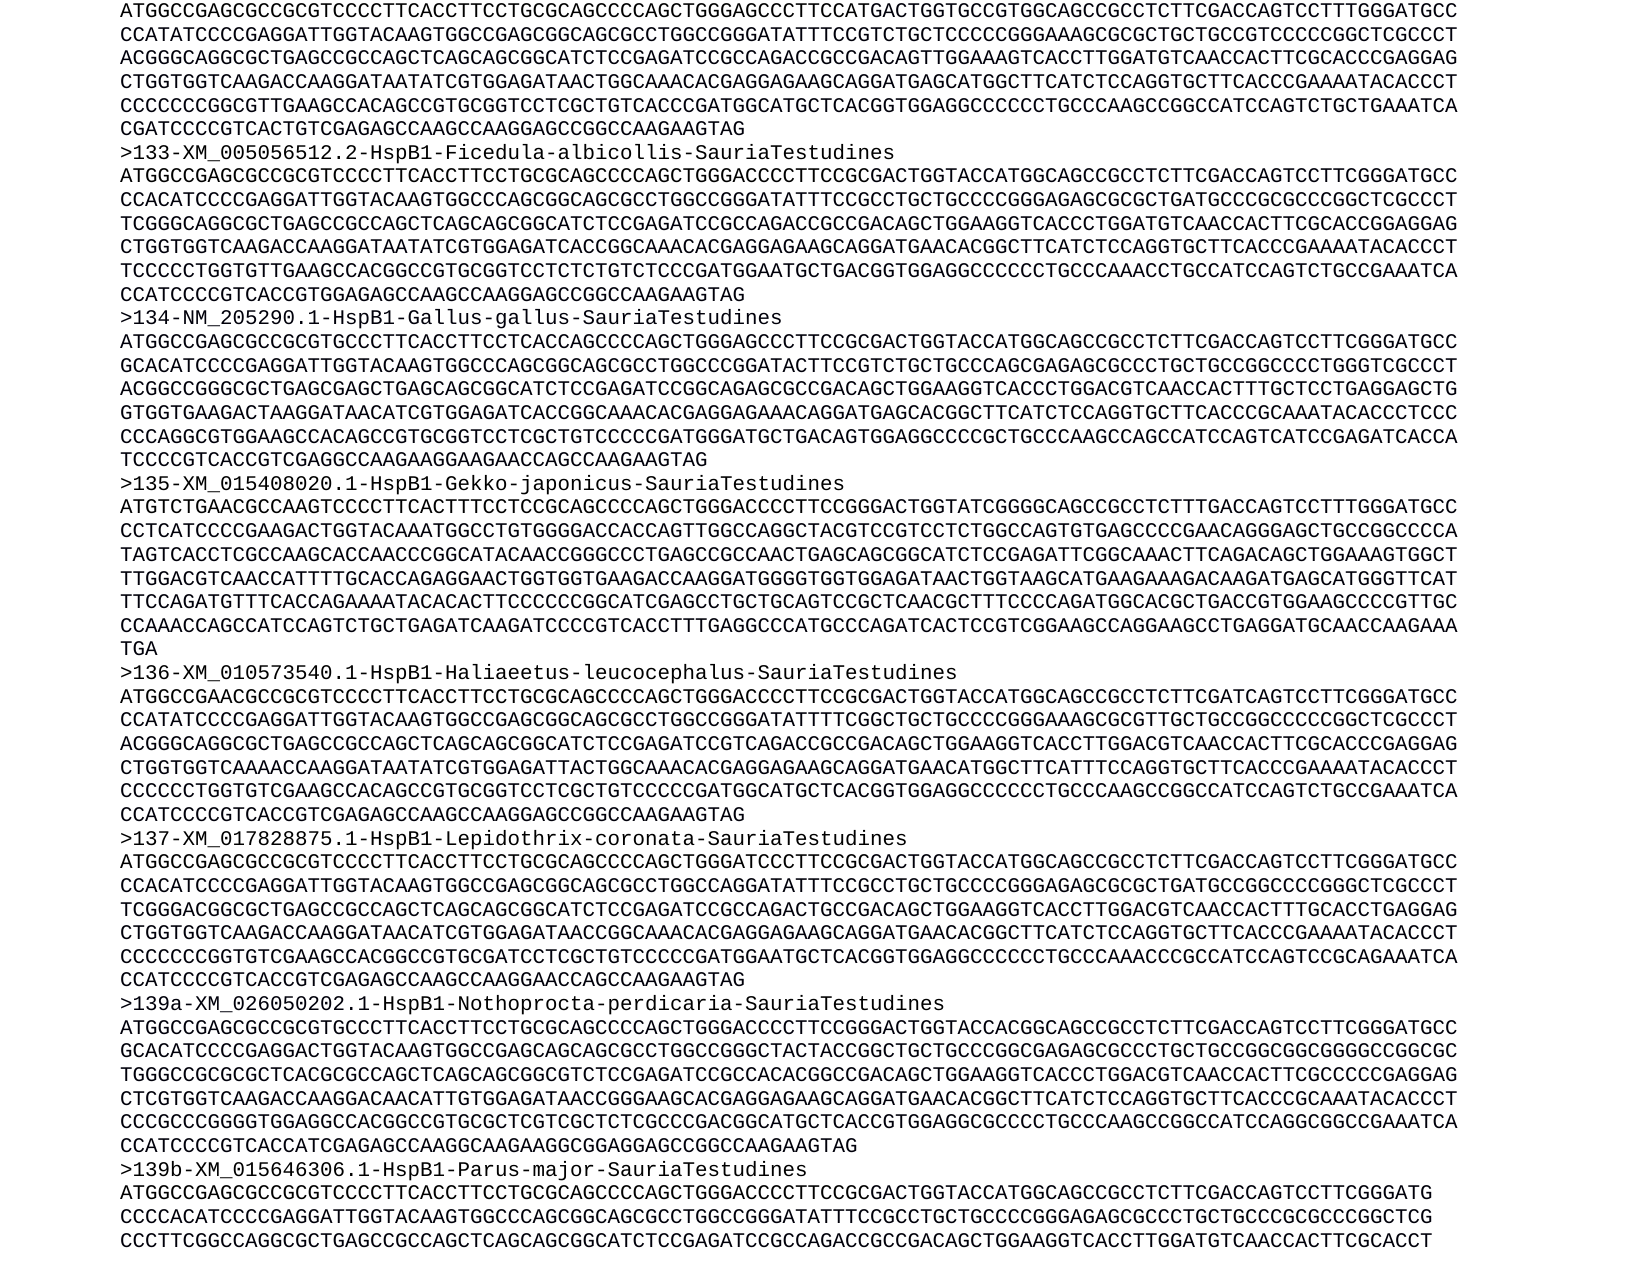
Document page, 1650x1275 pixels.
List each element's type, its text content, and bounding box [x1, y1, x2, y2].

text >139a-XM_026050202.1-HspB1-Nothoprocta-perdicaria-SauriaTestudines [120, 993, 1469, 1017]
text >137-XM_017828875.1-HspB1-Lepidothrix-coronata-SauriaTestudines [120, 828, 1442, 851]
text ATGGCCGAGCGCCGCGTGCCCTTCACCTTCCTGCGCAGCCCCAGCTGGGACCCCTTCCGGGACTGGTACCACGGCAGCCGCCTCTTCGACCAGTCCTTCGGGATGCCGCACATCCCCGAGGACTGGTACAAGTGGCCGAGCAGCAGCGCCTGGCCGGGCTACTACCGGCTGCTGCCCGGCGAGAGCGCCCTGCTGCCGGCGGCGGGGCCGGCGCTGGGCCGCGCGCTCACGCGCCAGCTCAGCAGCGGCGTCTCCGAGATCCGCCACACGGCCGACAGCTGGAAGGTCACCCTGGACGTCAACCACTTCGCCCCCGAGGAGCTCGTGGTCAAGACCAAGGACAACATTGTGGAGATAACCGGGAAGCACGAGGAGAAGCAGGATGAACACGGCTTCATCTCCAGGTGCTTCACCCGCAAATACACCCTCCCGCCCGGGGTGGAGGCCACGGCCGTGCGCTCGTCGCTCTCGCCCGACGGCATGCTCACCGTGGAGGCGCCCCTGCCCAAGCCGGCCATCCAGGCGGCCGAAATCACCATCCCCGTCACCATCGAGAGCCAAGGCAAGAAGGCGGAGGAGCCGGCCAAGAAGTAG [120, 1017, 1469, 1159]
text ATGGCCGAGCGCCGCGTCCCCTTCACCTTCCTGCGCAGCCCCAGCTGGGACCCCTTCCGCGACTGGTACCATGGCAGCCGCCTCTTCGACCAGTCCTTCGGGATGCCCCACATCCCCGAGGATTGGTACAAGTGGCCCAGCGGCAGCGCCTGGCCGGGATATTTCCGCCTGCTGCCCCGGGAGAGCGCCCTGCTGCCCGCGCCCGGCTCGCCCTTCGGCCAGGCGCTGAGCCGCCAGCTCAGCAGCGGCATCTCCGAGATCCGCCAGACCGCCGACAGCTGGAAGGTCACCTTGGATGTCAACCACTTCGCACCT [120, 1182, 1442, 1253]
text ATGGCCGAGCGCCGCGTGCCCTTCACCTTCCTCACCAGCCCCAGCTGGGAGCCCTTCCGCGACTGGTACCATGGCAGCCGCCTCTTCGACCAGTCCTTCGGGATGCCGCACATCCCCGAGGATTGGTACAAGTGGCCCAGCGGCAGCGCCTGGCCCGGATACTTCCGTCTGCTGCCCAGCGAGAGCGCCCTGCTGCCGGCCCCTGGGTCGCCCTACGGCCGGGCGCTGAGCGAGCTGAGCAGCGGCATCTCCGAGATCCGGCAGAGCGCCGACAGCTGGAAGGTCACCCTGGACGTCAACCACTTTGCTCCTGAGGAGCTGGTGGTGAAGACTAAGGATAACATCGTGGAGATCACCGGCAAACACGAGGAGAAACAGGATGAGCACGGCTTCATCTCCAGGTGCTTCACCCGCAAATACACCCTCCCCCCAGGCGTGGAAGCCACAGCCGTGCGGTCCTCGCTGTCCCCCGATGGGATGCTGACAGTGGAGGCCCCGCTGCCCAAGCCAGCCATCCAGTCATCCGAGATCACCATCCCCGTCACCGTCGAGGCCAAGAAGGAAGAACCAGCCAAGAAGTAG [120, 331, 1469, 473]
text ATGTCTGAACGCCAAGTCCCCTTCACTTTCCTCCGCAGCCCCAGCTGGGACCCCTTCCGGGACTGGTATCGGGGCAGCCGCCTCTTTGACCAGTCCTTTGGGATGCCCCTCATCCCCGAAGACTGGTACAAATGGCCTGTGGGGACCACCAGTTGGCCAGGCTACGTCCGTCCTCTGGCCAGTGTGAGCCCCGAACAGGGAGCTGCCGGCCCCATAGTCACCTCGCCAAGCACCAACCCGGCATACAACCGGGCCCTGAGCCGCCAACTGAGCAGCGGCATCTCCGAGATTCGGCAAACTTCAGACAGCTGGAAAGTGGCTTTGGACGTCAACCATTTTGCACCAGAGGAACTGGTGGTGAAGACCAAGGATGGGGTGGTGGAGATAACTGGTAAGCATGAAGAAAGACAAGATGAGCATGGGTTCATTTCCAGATGTTTCACCAGAAAATACACACTTCCCCCCGGCATCGAGCCTGCTGCAGTCCGCTCAACGCTTTCCCCAGATGGCACGCTGACCGTGGAAGCCCCGTTGCCCAAACCAGCCATCCAGTCTGCTGAGATCAAGATCCCCGTCACCTTTGAGGCCCATGCCCAGATCACTCCGTCGGAAGCCAGGAAGCCTGAGGATGCAACCAAGAAATGA [120, 497, 1469, 662]
text >135-XM_015408020.1-HspB1-Gekko-japonicus-SauriaTestudines [120, 473, 1469, 497]
text >139b-XM_015646306.1-HspB1-Parus-major-SauriaTestudines [120, 1159, 1442, 1182]
text >136-XM_010573540.1-HspB1-Haliaeetus-leucocephalus-SauriaTestudines [120, 662, 1442, 686]
text ATGGCCGAGCGCCGCGTCCCCTTCACCTTCCTGCGCAGCCCCAGCTGGGACCCCTTCCGCGACTGGTACCATGGCAGCCGCCTCTTCGACCAGTCCTTCGGGATGCCCCACATCCCCGAGGATTGGTACAAGTGGCCCAGCGGCAGCGCCTGGCCGGGATATTTCCGCCTGCTGCCCCGGGAGAGCGCGCTGATGCCCGCGCCCGGCTCGCCCTTCGGGCAGGCGCTGAGCCGCCAGCTCAGCAGCGGCATCTCCGAGATCCGCCAGACCGCCGACAGCTGGAAGGTCACCCTGGATGTCAACCACTTCGCACCGGAGGAGCTGGTGGTCAAGACCAAGGATAATATCGTGGAGATCACCGGCAAACACGAGGAGAAGCAGGATGAACACGGCTTCATCTCCAGGTGCTTCACCCGAAAATACACCCTTCCCCCTGGTGTTGAAGCCACGGCCGTGCGGTCCTCTCTGTCTCCCGATGGAATGCTGACGGTGGAGGCCCCCCTGCCCAAACCTGCCATCCAGTCTGCCGAAATCACCATCCCCGTCACCGTGGAGAGCCAAGCCAAGGAGCCGGCCAAGAAGTAG [120, 166, 1469, 307]
text ATGGCCGAGCGCCGCGTCCCCTTCACCTTCCTGCGCAGCCCCAGCTGGGAGCCCTTCCATGACTGGTGCCGTGGCAGCCGCCTCTTCGACCAGTCCTTTGGGATGCCCCATATCCCCGAGGATTGGTACAAGTGGCCGAGCGGCAGCGCCTGGCCGGGATATTTCCGTCTGCTCCCCCGGGAAAGCGCGCTGCTGCCGTCCCCCGGCTCGCCCTACGGGCAGGCGCTGAGCCGCCAGCTCAGCAGCGGCATCTCCGAGATCCGCCAGACCGCCGACAGTTGGAAAGTCACCTTGGATGTCAACCACTTCGCACCCGAGGAGCTGGTGGTCAAGACCAAGGATAATATCGTGGAGATAACTGGCAAACACGAGGAGAAGCAGGATGAGCATGGCTTCATCTCCAGGTGCTTCACCCGAAAATACACCCTCCCCCCCGGCGTTGAAGCCACAGCCGTGCGGTCCTCGCTGTCACCCGATGGCATGCTCACGGTGGAGGCCCCCCTGCCCAAGCCGGCCATCCAGTCTGCTGAAATCACGATCCCCGTCACTGTCGAGAGCCAAGCCAAGGAGCCGGCCAAGAAGTAG [120, 0, 1469, 142]
text >133-XM_005056512.2-HspB1-Ficedula-albicollis-SauriaTestudines [120, 142, 1442, 166]
text ATGGCCGAACGCCGCGTCCCCTTCACCTTCCTGCGCAGCCCCAGCTGGGACCCCTTCCGCGACTGGTACCATGGCAGCCGCCTCTTCGATCAGTCCTTCGGGATGCCCCATATCCCCGAGGATTGGTACAAGTGGCCGAGCGGCAGCGCCTGGCCGGGATATTTTCGGCTGCTGCCCCGGGAAAGCGCGTTGCTGCCGGCCCCCGGCTCGCCCTACGGGCAGGCGCTGAGCCGCCAGCTCAGCAGCGGCATCTCCGAGATCCGTCAGACCGCCGACAGCTGGAAGGTCACCTTGGACGTCAACCACTTCGCACCCGAGGAGCTGGTGGTCAAAACCAAGGATAATATCGTGGAGATTACTGGCAAACACGAGGAGAAGCAGGATGAACATGGCTTCATTTCCAGGTGCTTCACCCGAAAATACACCCTCCCCCCTGGTGTCGAAGCCACAGCCGTGCGGTCCTCGCTGTCCCCCGATGGCATGCTCACGGTGGAGGCCCCCCTGCCCAAGCCGGCCATCCAGTCTGCCGAAATCACCATCCCCGTCACCGTCGAGAGCCAAGCCAAGGAGCCGGCCAAGAAGTAG [120, 686, 1469, 828]
text ATGGCCGAGCGCCGCGTCCCCTTCACCTTCCTGCGCAGCCCCAGCTGGGATCCCTTCCGCGACTGGTACCATGGCAGCCGCCTCTTCGACCAGTCCTTCGGGATGCCCCACATCCCCGAGGATTGGTACAAGTGGCCGAGCGGCAGCGCCTGGCCAGGATATTTCCGCCTGCTGCCCCGGGAGAGCGCGCTGATGCCGGCCCCGGGCTCGCCCTTCGGGACGGCGCTGAGCCGCCAGCTCAGCAGCGGCATCTCCGAGATCCGCCAGACTGCCGACAGCTGGAAGGTCACCTTGGACGTCAACCACTTTGCACCTGAGGAGCTGGTGGTCAAGACCAAGGATAACATCGTGGAGATAACCGGCAAACACGAGGAGAAGCAGGATGAACACGGCTTCATCTCCAGGTGCTTCACCCGAAAATACACCCTCCCCCCCGGTGTCGAAGCCACGGCCGTGCGATCCTCGCTGTCCCCCGATGGAATGCTCACGGTGGAGGCCCCCCTGCCCAAACCCGCCATCCAGTCCGCAGAAATCACCATCCCCGTCACCGTCGAGAGCCAAGCCAAGGAACCAGCCAAGAAGTAG [120, 851, 1469, 993]
text >134-NM_205290.1-HspB1-Gallus-gallus-SauriaTestudines [120, 307, 1469, 331]
